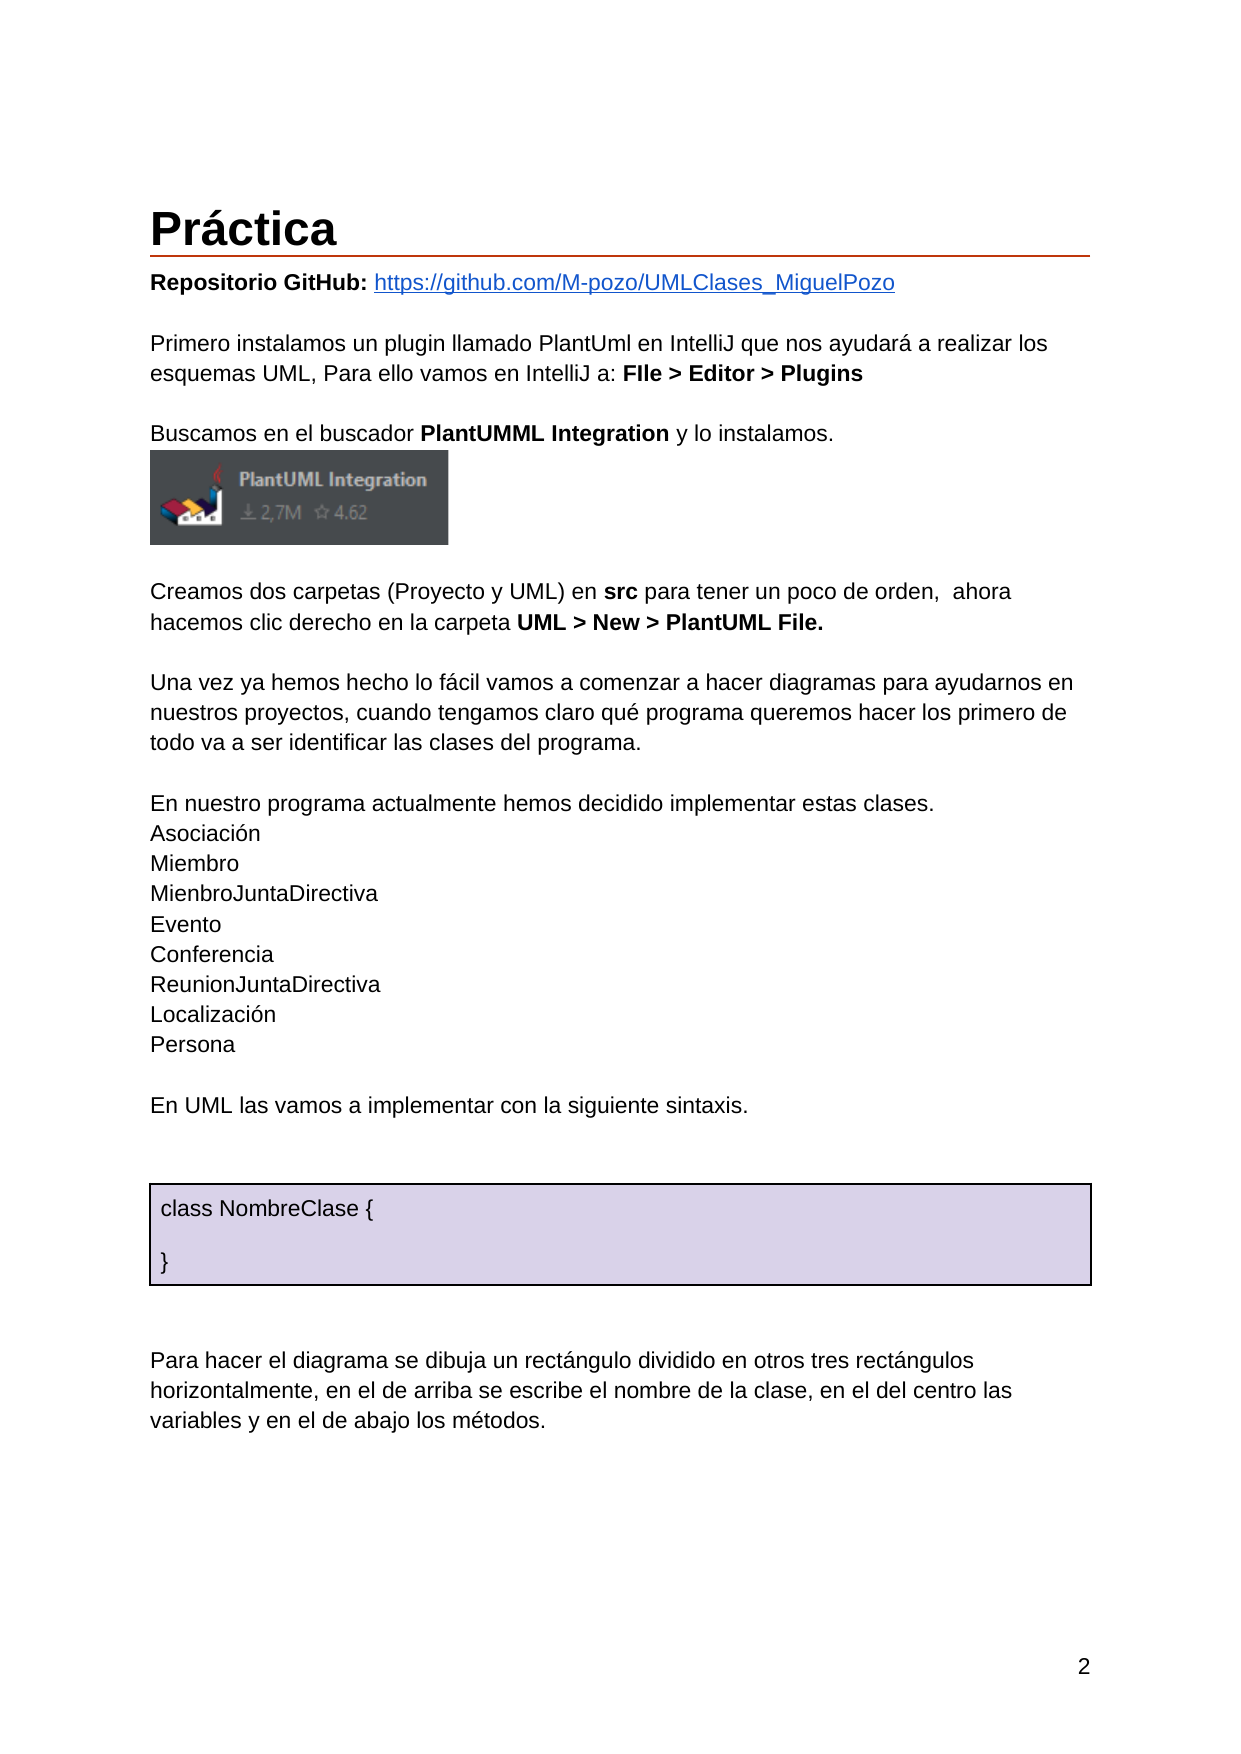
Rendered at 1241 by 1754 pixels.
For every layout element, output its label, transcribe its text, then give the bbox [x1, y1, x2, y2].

text ReunionJuntaDirectiva [150, 971, 1090, 997]
text Evento [150, 911, 1090, 937]
text Repositorio GitHub: https://github.com/M-pozo/UMLClases_MiguelPozo [150, 269, 1090, 296]
text Primero instalamos un plugin llamado PlantUml en IntelliJ que nos ayudará a realizar los esquemas UML, Para ello vamos en IntelliJ a: FIle > Editor > Plugins [150, 329, 1090, 386]
text En UML las vamos a implementar con la siguiente sintaxis. [150, 1092, 1090, 1118]
text Persona [150, 1031, 1090, 1058]
picture [150, 450, 449, 545]
text Asociación [150, 820, 1090, 846]
text Creamos dos carpetas (Proyecto y UML) en src para tener un poco de orden, ahora hacemos clic derecho en la carpeta UML > New > PlantUML File. [150, 578, 1090, 635]
text Conferencia [150, 941, 1090, 967]
text MienbroJuntaDirectiva [150, 880, 1090, 907]
text Miembro [150, 850, 1090, 876]
text Localización [150, 1001, 1090, 1027]
text Para hacer el diagrama se dibuja un rectángulo dividido en otros tres rectángulos horizontalmente, en el de arriba se escribe el nombre de la clase, en el del centro las variables y en el de abajo los métodos. [150, 1347, 1090, 1434]
subtitle Práctica [150, 200, 1090, 255]
text Buscamos en el buscador PlantUMML Integration y lo instalamos. [150, 420, 1090, 447]
text En nuestro programa actualmente hemos decidido implementar estas clases. [150, 790, 1090, 816]
table_header class NombreClase { } [151, 1185, 1090, 1284]
text Una vez ya hemos hecho lo fácil vamos a comenzar a hacer diagramas para ayudarnos en nuestros proyectos, cuando tengamos claro qué programa queremos hacer los primero de todo va a ser identificar las clases del programa. [150, 669, 1090, 756]
